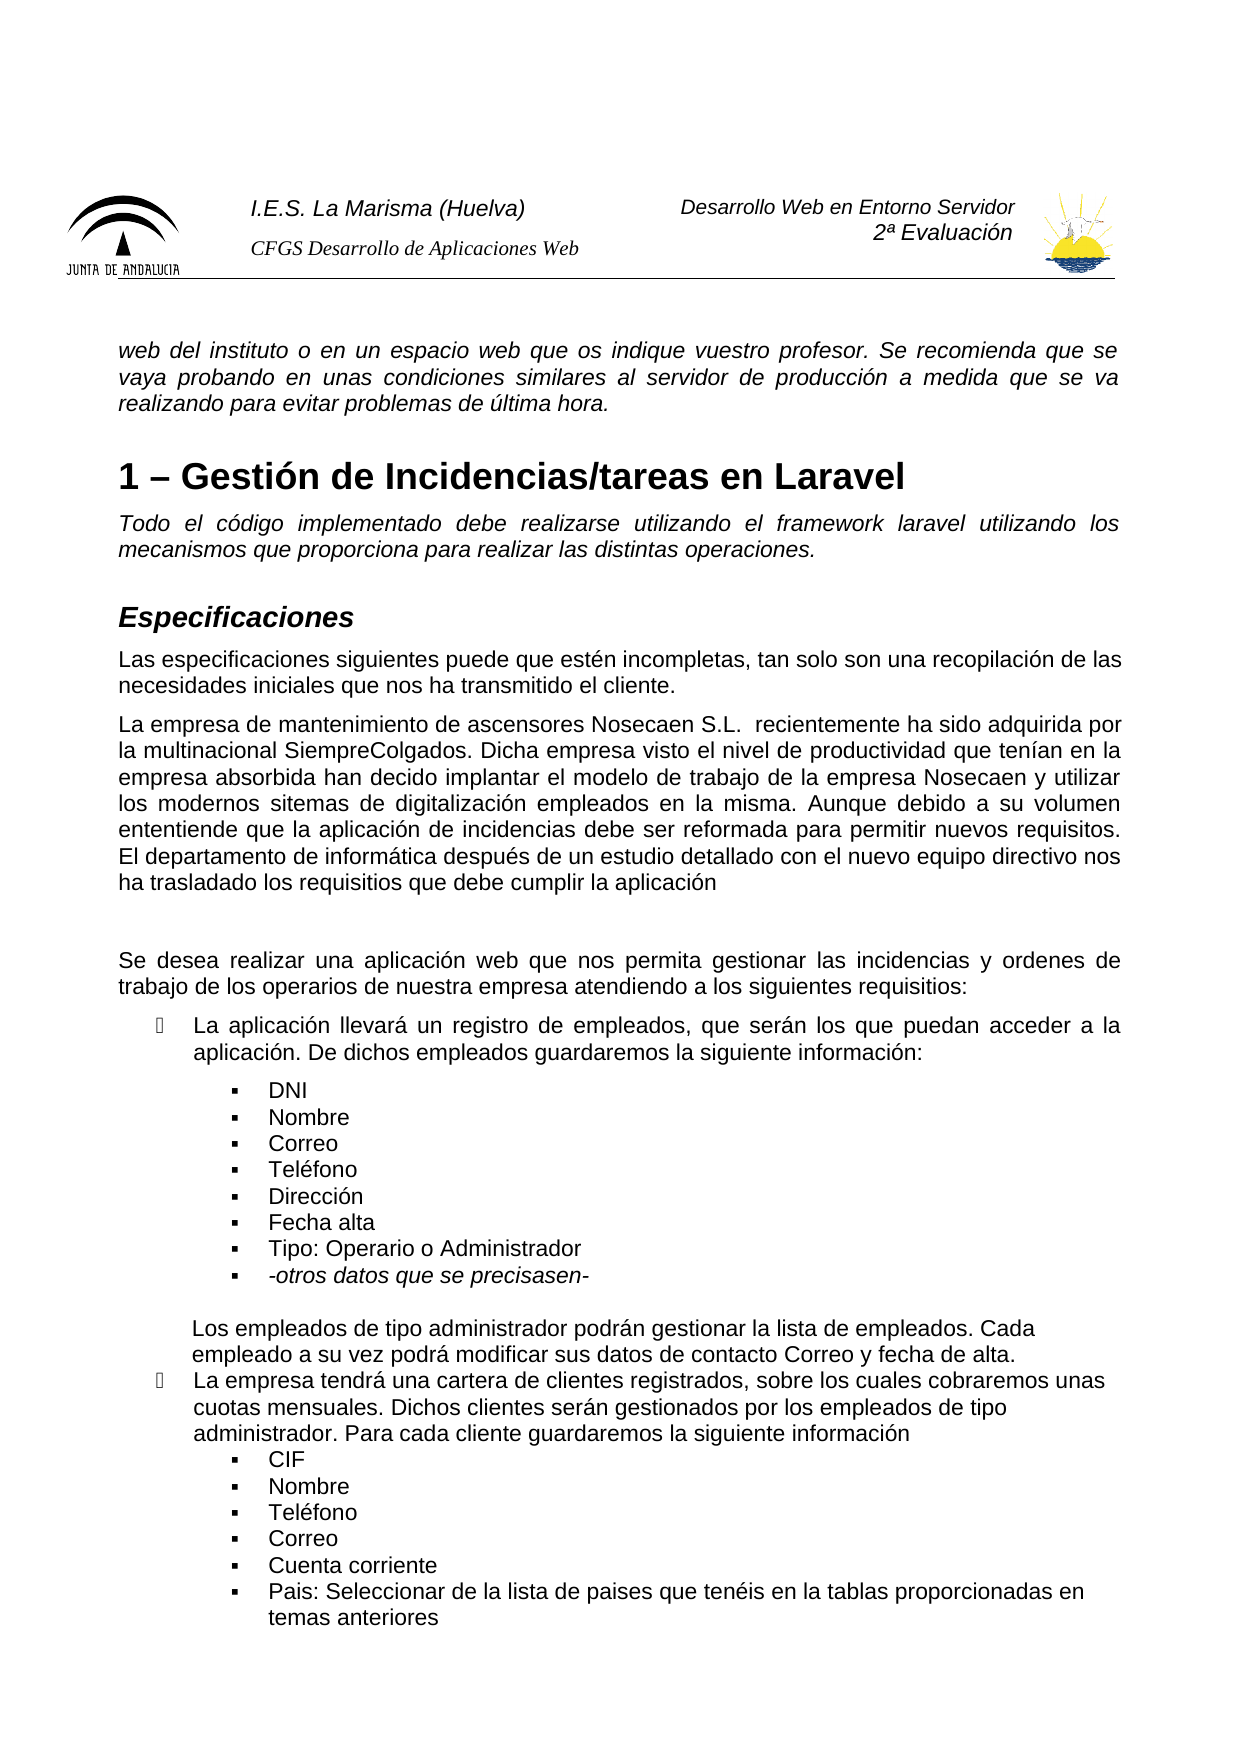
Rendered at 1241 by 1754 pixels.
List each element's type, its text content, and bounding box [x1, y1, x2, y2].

list -otros datos que se precisasen- [231, 1262, 1122, 1288]
picture [1042, 192, 1114, 276]
picture [66, 195, 182, 275]
list Teléfono [231, 1499, 1122, 1525]
list Nombre [231, 1473, 1122, 1499]
list Nombre [231, 1104, 1122, 1130]
subtitle Especificaciones [118, 600, 1122, 633]
list CIF [231, 1446, 1122, 1473]
text Se desea realizar una aplicación web que nos permita gestionar las incidencias y ordenes de trabajo de los operarios de nuestra empresa atendiendo a los siguientes requisitios: [118, 947, 1122, 999]
subtitle 1 – Gestión de Incidencias/tareas en Laravel [118, 454, 1122, 497]
text La empresa de mantenimiento de ascensores Nosecaen S.L. recientemente ha sido adquirida por la multinacional SiempreColgados. Dicha empresa visto el nivel de productividad que tenían en la empresa absorbida han decido implantar el modelo de trabajo de la empresa Nosecaen y utilizar los modernos sitemas de digitalización empleados en la misma. Aunque debido a su volumen ententiende que la aplicación de incidencias debe ser reformada para permitir nuevos requisitos. El departamento de informática después de un estudio detallado con el nuevo equipo directivo nos ha trasladado los requisitios que debe cumplir la aplicación [118, 711, 1122, 896]
list Correo [231, 1525, 1122, 1552]
list DNI [231, 1077, 1122, 1104]
list Cuenta corriente [231, 1552, 1122, 1578]
text web del instituto o en un espacio web que os indique vuestro profesor. Se recomienda que se vaya probando en unas condiciones similares al servidor de producción a medida que se va realizando para evitar problemas de última hora. [118, 337, 1122, 416]
list Tipo: Operario o Administrador [231, 1235, 1122, 1262]
list Dirección [231, 1183, 1122, 1209]
text Todo el código implementado debe realizarse utilizando el framework laravel utilizando los mecanismos que proporciona para realizar las distintas operaciones. [118, 509, 1122, 562]
list La empresa tendrá una cartera de clientes registrados, sobre los cuales cobraremos unas cuotas mensuales. Dichos clientes serán gestionados por los empleados de tipo administrador. Para cada cliente guardaremos la siguiente información [156, 1367, 1122, 1446]
text Las especificaciones siguientes puede que estén incompletas, tan solo son una recopilación de las necesidades iniciales que nos ha transmitido el cliente. [118, 646, 1122, 698]
list La aplicación llevará un registro de empleados, que serán los que puedan acceder a la aplicación. De dichos empleados guardaremos la siguiente información: [156, 1012, 1122, 1065]
list Pais: Seleccionar de la lista de paises que tenéis en la tablas proporcionadas en temas anteriores [231, 1578, 1122, 1631]
list Correo [231, 1130, 1122, 1156]
list Teléfono [231, 1156, 1122, 1183]
list Fecha alta [231, 1209, 1122, 1235]
text Los empleados de tipo administrador podrán gestionar la lista de empleados. Cada empleado a su vez podrá modificar sus datos de contacto Correo y fecha de alta. [192, 1314, 1122, 1367]
